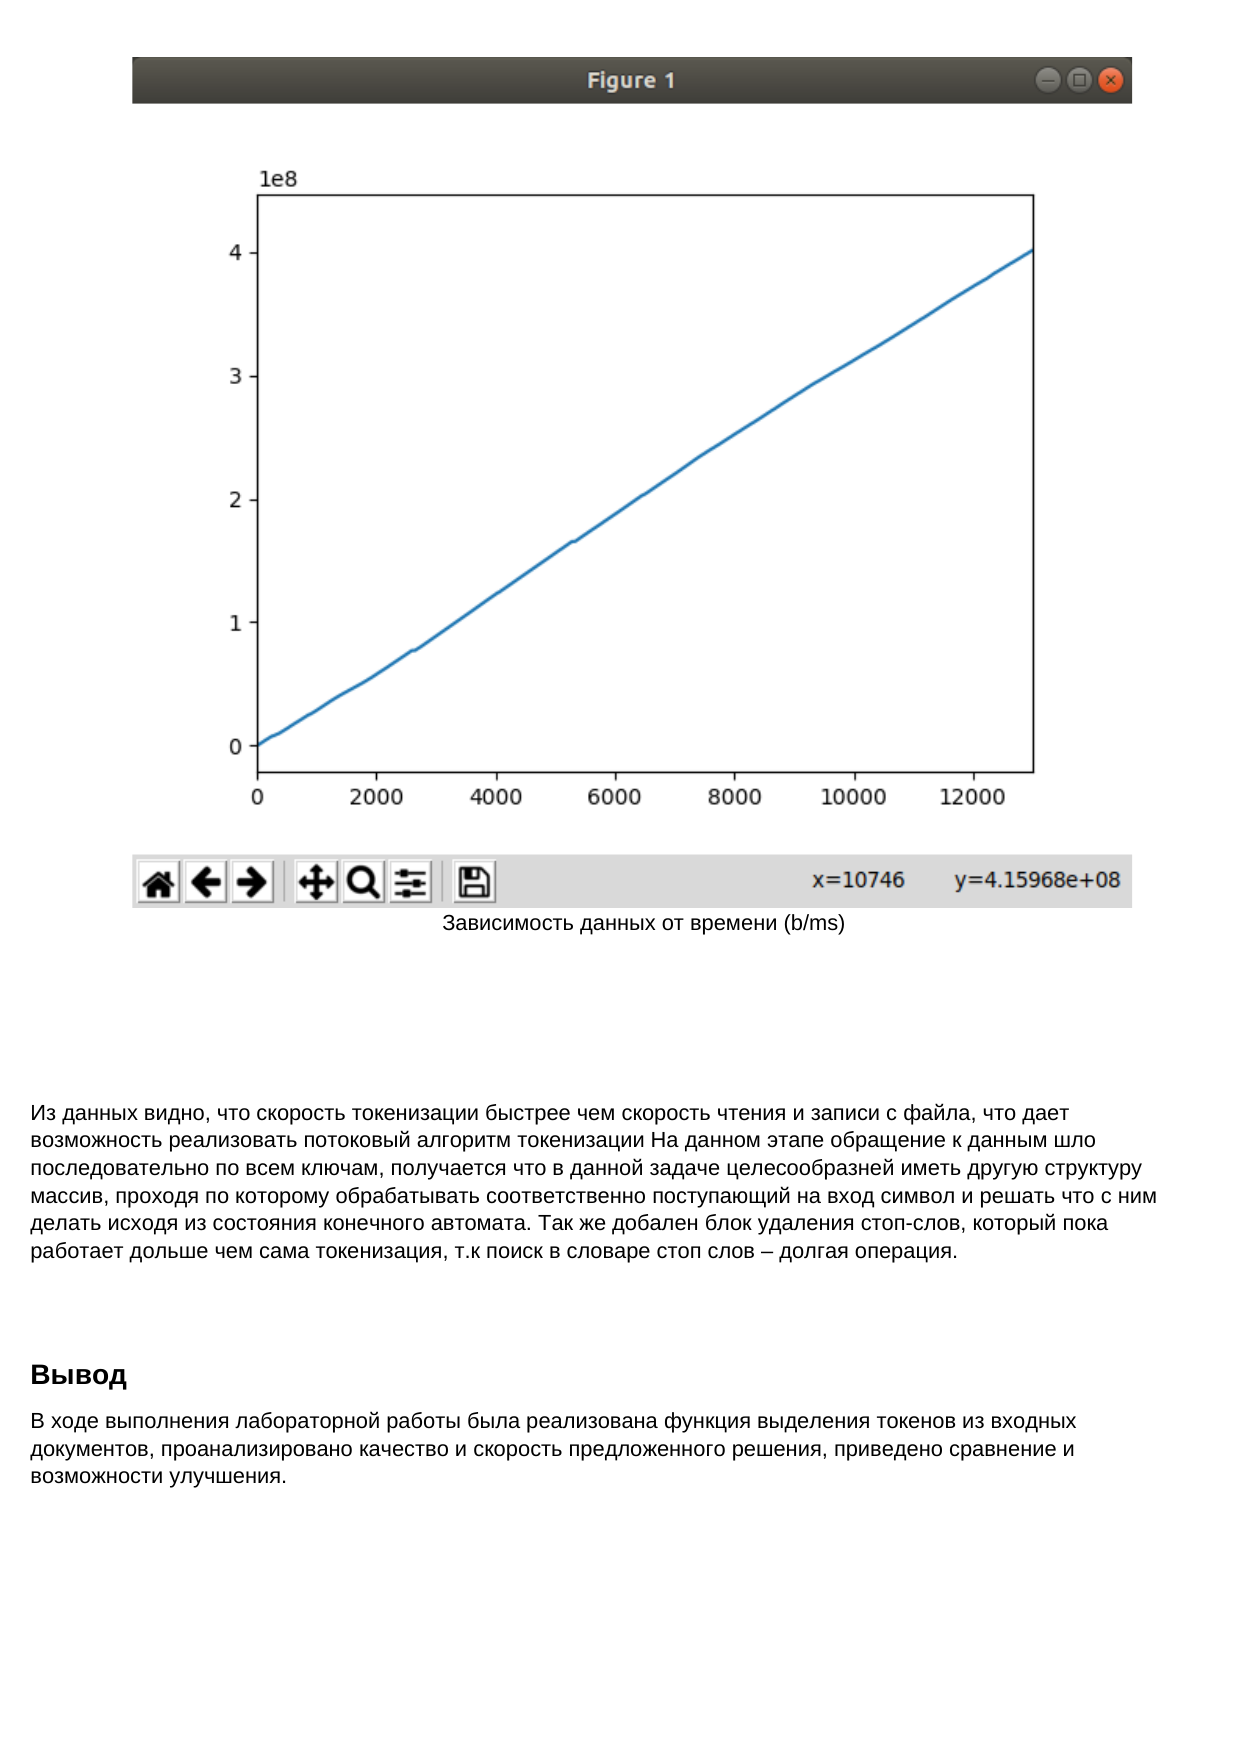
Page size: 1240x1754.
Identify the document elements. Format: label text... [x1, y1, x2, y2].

picture [132, 57, 1133, 908]
text Из данных видно, что скорость токенизации быстрее чем скорость чтения и записи с файла, что дает возможность реализовать потоковый алгоритм токенизации На данном этапе обращение к данным шло последовательно по всем ключам, получается что в данной задаче целесообразней иметь другую структуру массив, проходя по которому обрабатывать соответственно поступающий на вход символ и решать что с ним делать исходя из состояния конечного автомата. Так же добален блок удаления стоп-слов, который пока работает дольше чем сама токенизация, т.к поиск в словаре стоп слов – долгая операция. [30, 1099, 1207, 1263]
text Зависимость данных от времени (b/ms) [31, 37, 1207, 936]
text В ходе выполнения лабораторной работы была реализована функция выделения токенов из входных документов, проанализировано качество и скорость предложенного решения, приведено сравнение и возможности улучшения. [30, 1408, 1207, 1488]
subtitle Вывод [30, 1358, 1207, 1390]
